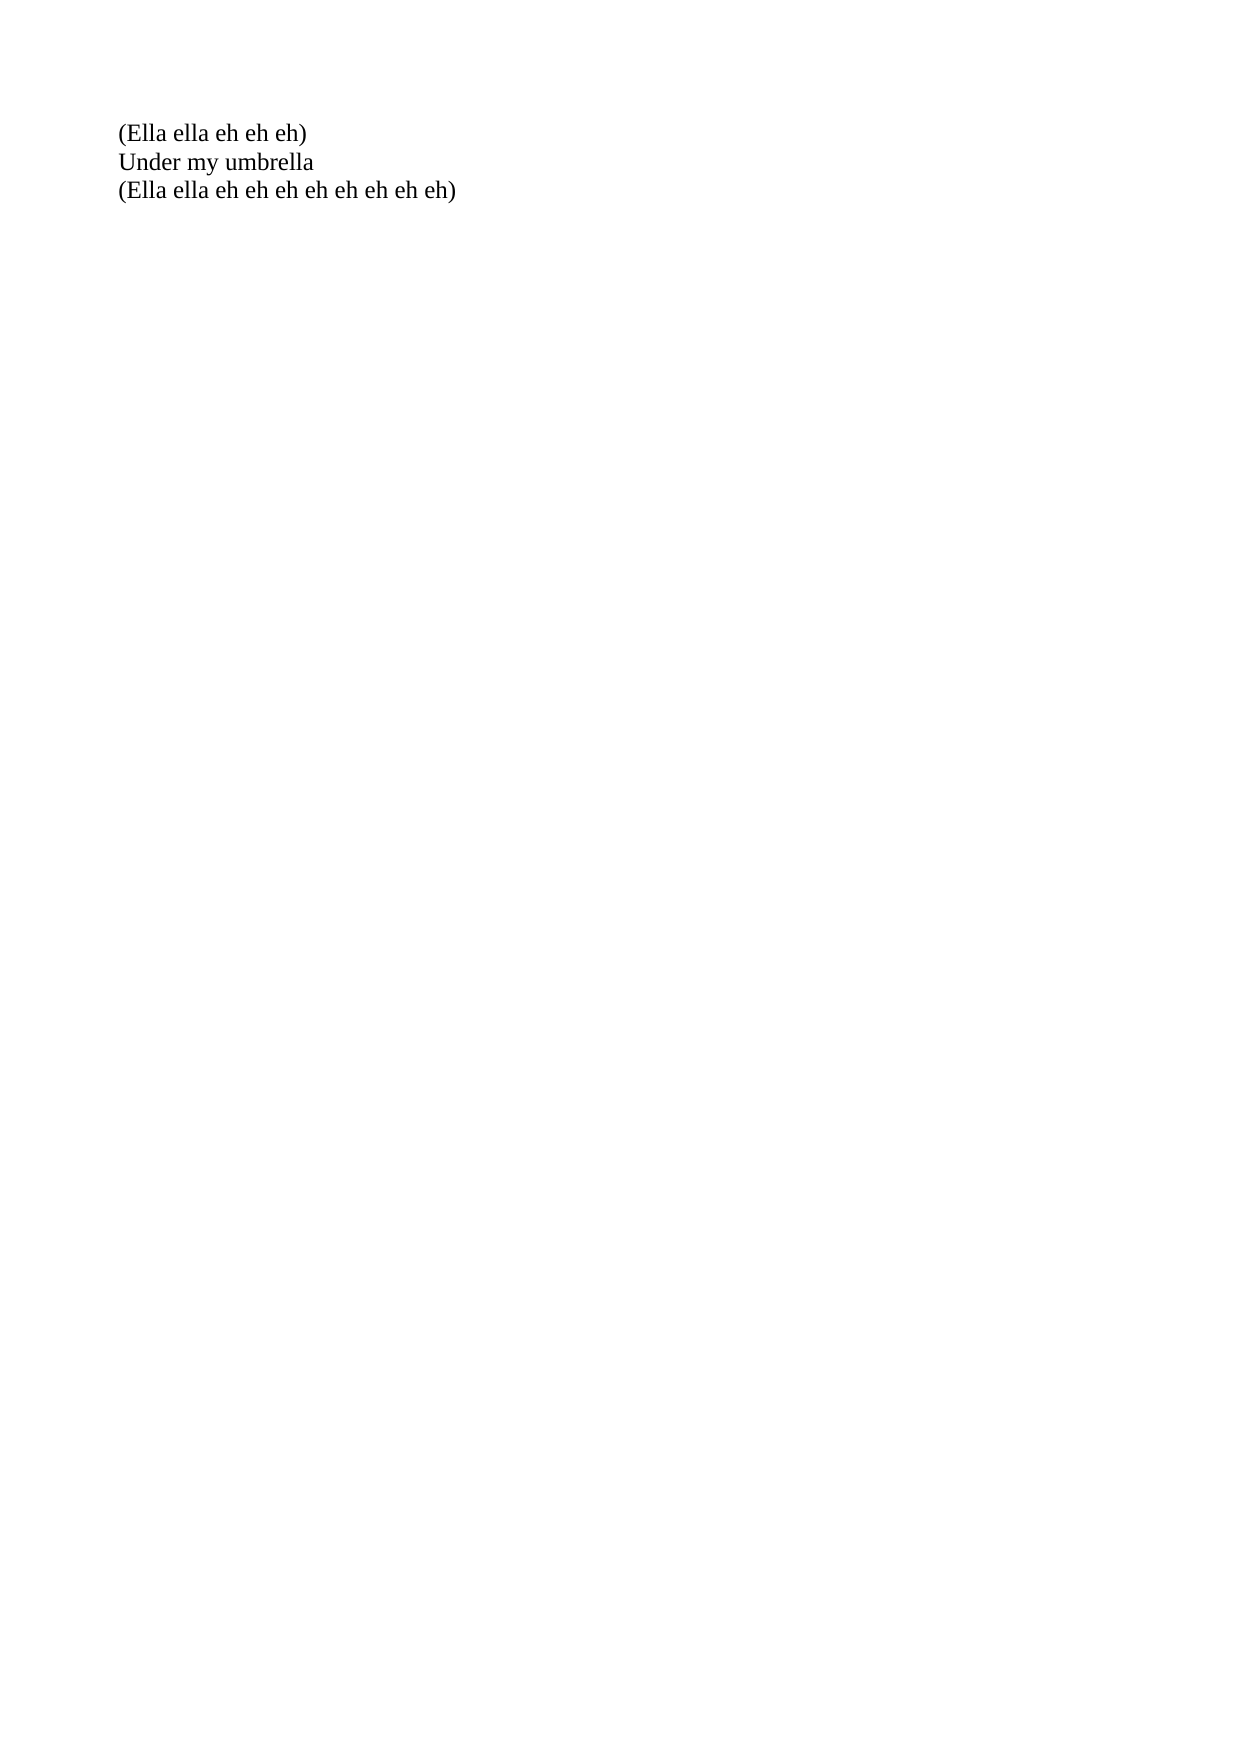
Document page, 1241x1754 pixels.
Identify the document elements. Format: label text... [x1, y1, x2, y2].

text (Ella ella eh eh eh) Under my umbrella (Ella ella eh eh eh eh eh eh eh eh) [118, 118, 1122, 204]
